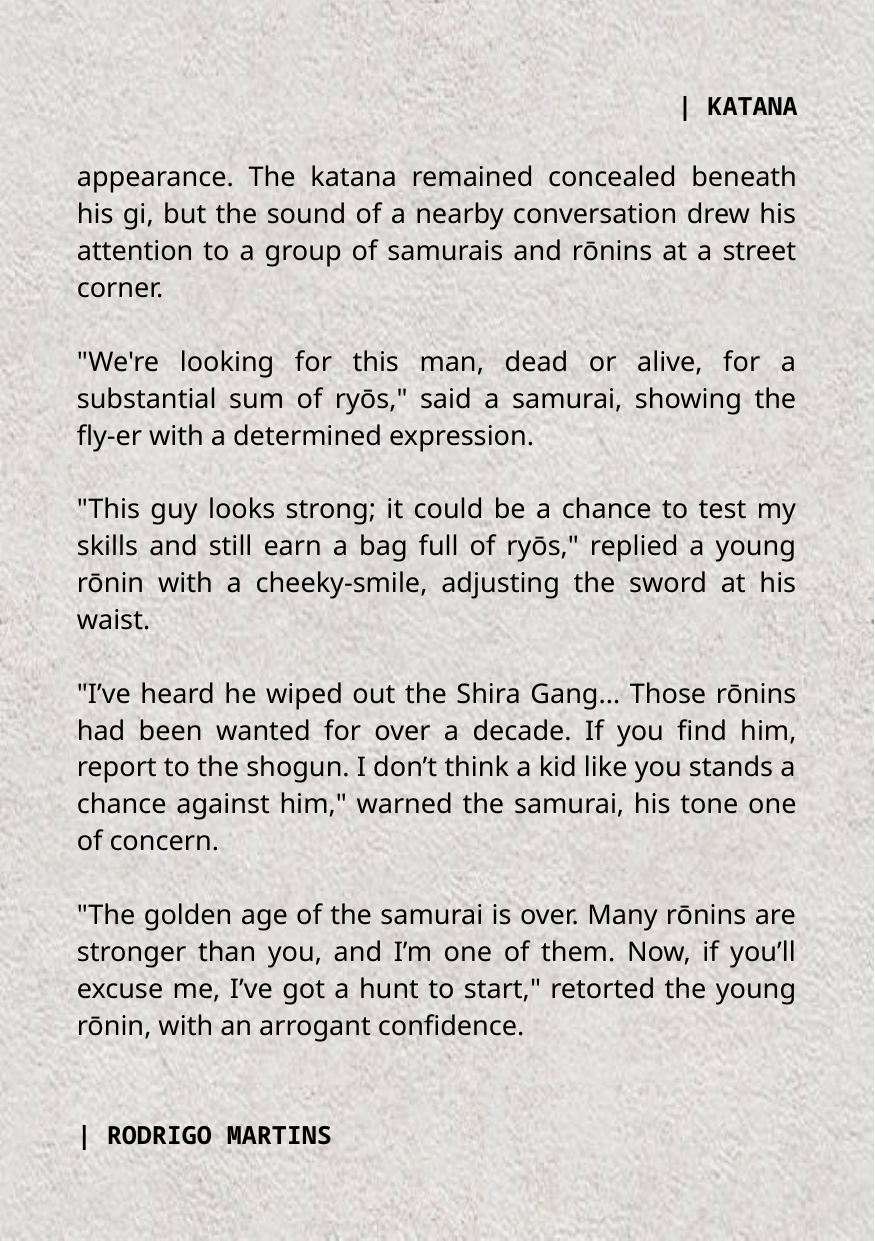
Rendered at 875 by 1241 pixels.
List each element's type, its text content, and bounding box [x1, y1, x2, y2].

text "This guy looks strong; it could be a chance to test my skills and still earn a bag full of ryōs," replied a young rōnin with a cheeky-smile, adjusting the sword at his waist. [74, 490, 800, 637]
text "I’ve heard he wiped out the Shira Gang... Those rōnins had been wanted for over a decade. If you find him, report to the shogun. I don’t think a kid like you stands a chance against him," warned the samurai, his tone one of concern. [74, 674, 800, 858]
text "We're looking for this man, dead or alive, for a substantial sum of ryōs," said a samurai, showing the fly-er with a determined expression. [74, 342, 800, 453]
picture [0, 0, 874, 1241]
text "The golden age of the samurai is over. Many rōnins are stronger than you, and I’m one of them. Now, if you’ll excuse me, I’ve got a hunt to start," retorted the young rōnin, with an arrogant confidence. [74, 895, 800, 1043]
text appearance. The katana remained concealed beneath his gi, but the sound of a nearby conversation drew his attention to a group of samurais and rōnins at a street corner. [74, 155, 800, 305]
